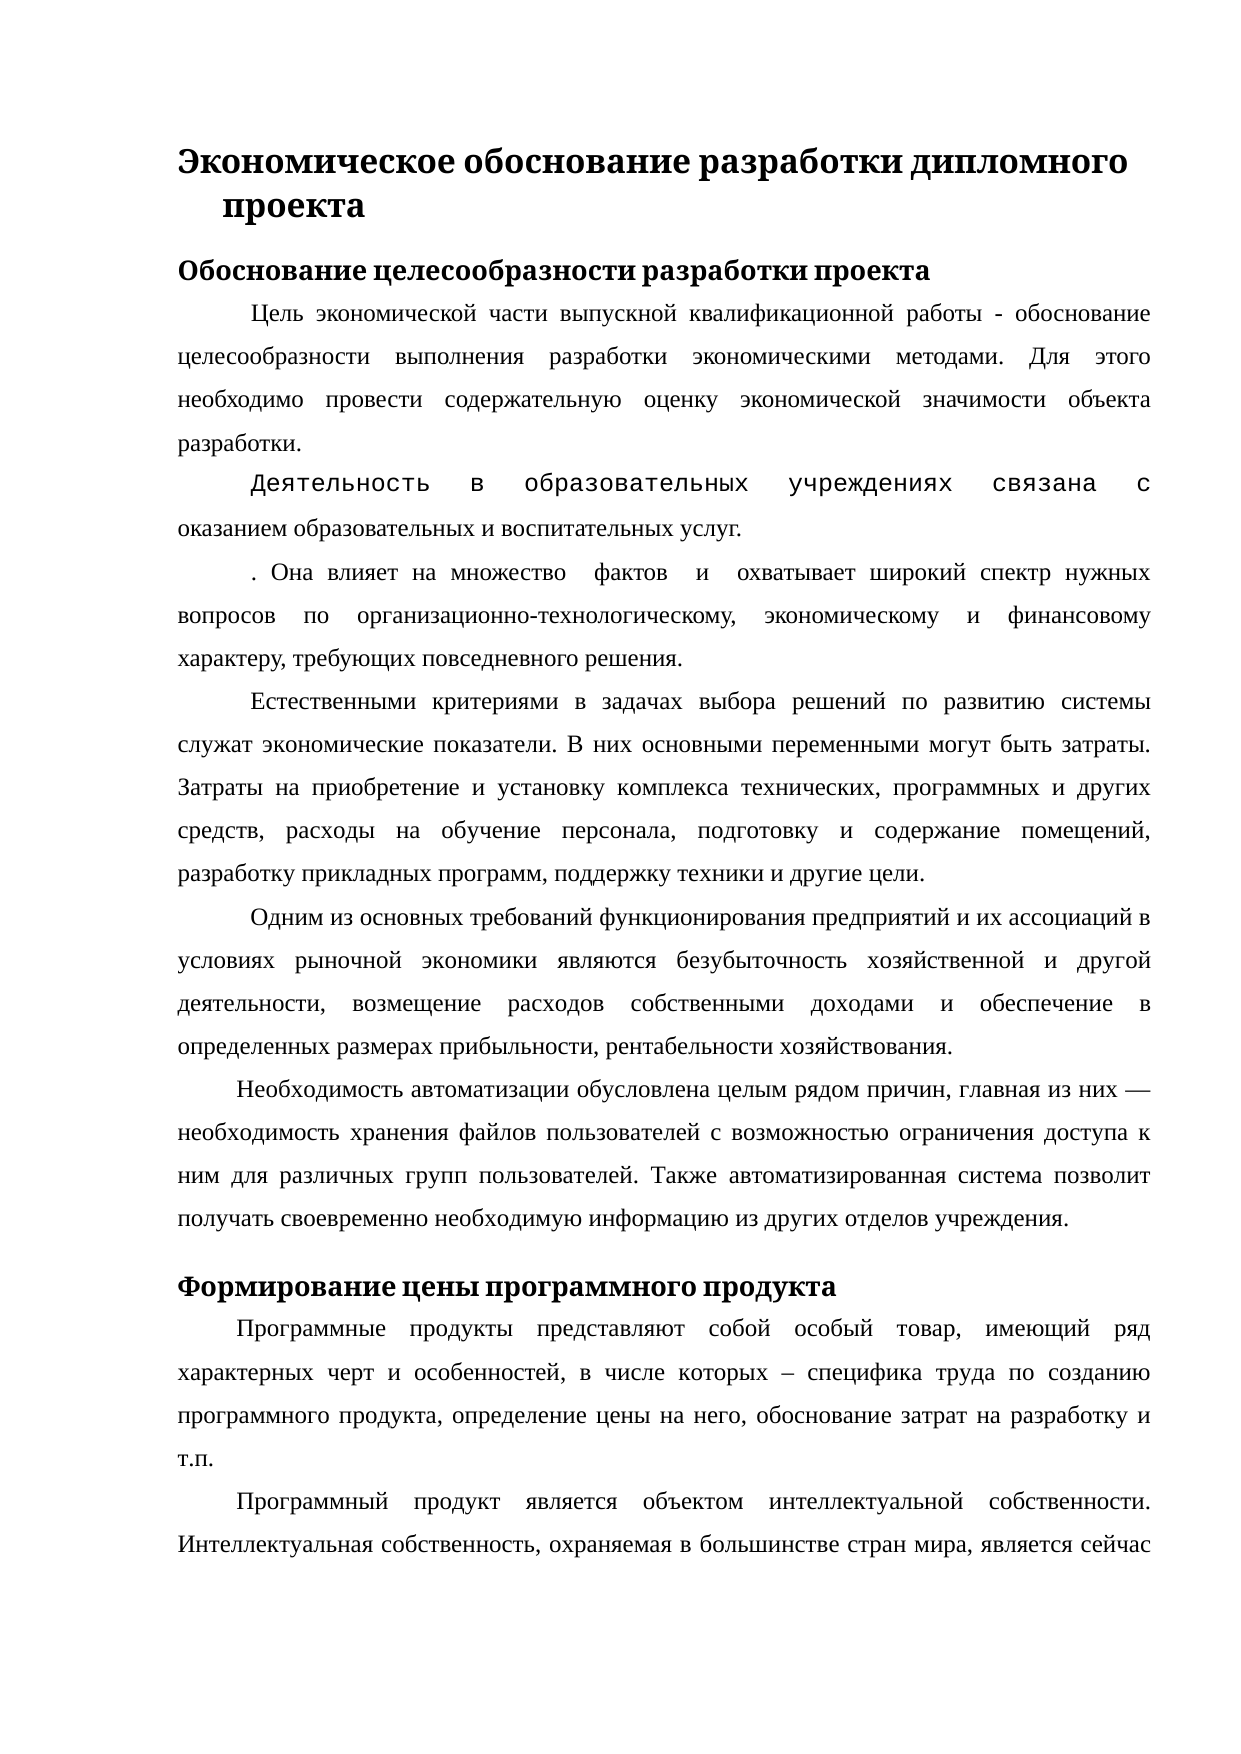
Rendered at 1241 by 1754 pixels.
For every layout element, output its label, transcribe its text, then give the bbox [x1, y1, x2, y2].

text Программные продукты представляют собой особый товар, имеющий ряд характерных черт и особенностей, в числе которых – специфика труда по созданию программного продукта, определение цены на него, обоснование затрат на разработку и т.п. [177, 1313, 1152, 1472]
text . Она влияет на множество фактов и охватывает широкий спектр нужных вопросов по организационно-технологическому, экономическому и финансовому характеру, требующих повседневного решения. [177, 557, 1152, 672]
text Одним из основных требований функционирования предприятий и их ассоциаций в условиях рыночной экономики являются безубыточность хозяйственной и другой деятельности, возмещение расходов собственными доходами и обеспечение в определенных размерах прибыльности, рентабельности хозяйствования. [177, 902, 1152, 1060]
text Деятельность в образовательных учреждениях связана с оказанием образовательных и воспитательных услуг. [177, 471, 1152, 542]
text Цель экономической части выпускной квалификационной работы - обоснование целесообразности выполнения разработки экономическими методами. Для этого необходимо провести содержательную оценку экономической значимости объекта разработки. [177, 298, 1152, 456]
text Программный продукт является объектом интеллектуальной собственности. Интеллектуальная собственность, охраняемая в большинстве стран мира, является сейчас [177, 1486, 1152, 1558]
subtitle Экономическое обоснование разработки дипломного проекта [177, 143, 1152, 226]
text Естественными критериями в задачах выбора решений по развитию системы служат экономические показатели. В них основными переменными могут быть затраты. Затраты на приобретение и установку комплекса технических, программных и других средств, расходы на обучение персонала, подготовку и содержание помещений, разработку прикладных программ, поддержку техники и другие цели. [177, 686, 1152, 887]
subtitle Формирование цены программного продукта [177, 1272, 1152, 1303]
text Необходимость автоматизации обусловлена целым рядом причин, главная из них — необходимость хранения файлов пользователей с возможностью ограничения доступа к ним для различных групп пользователей. Также автоматизированная система позволит получать своевременно необходимую информацию из других отделов учреждения. [177, 1074, 1152, 1232]
subtitle Обоснование целесообразности разработки проекта [177, 256, 1152, 287]
